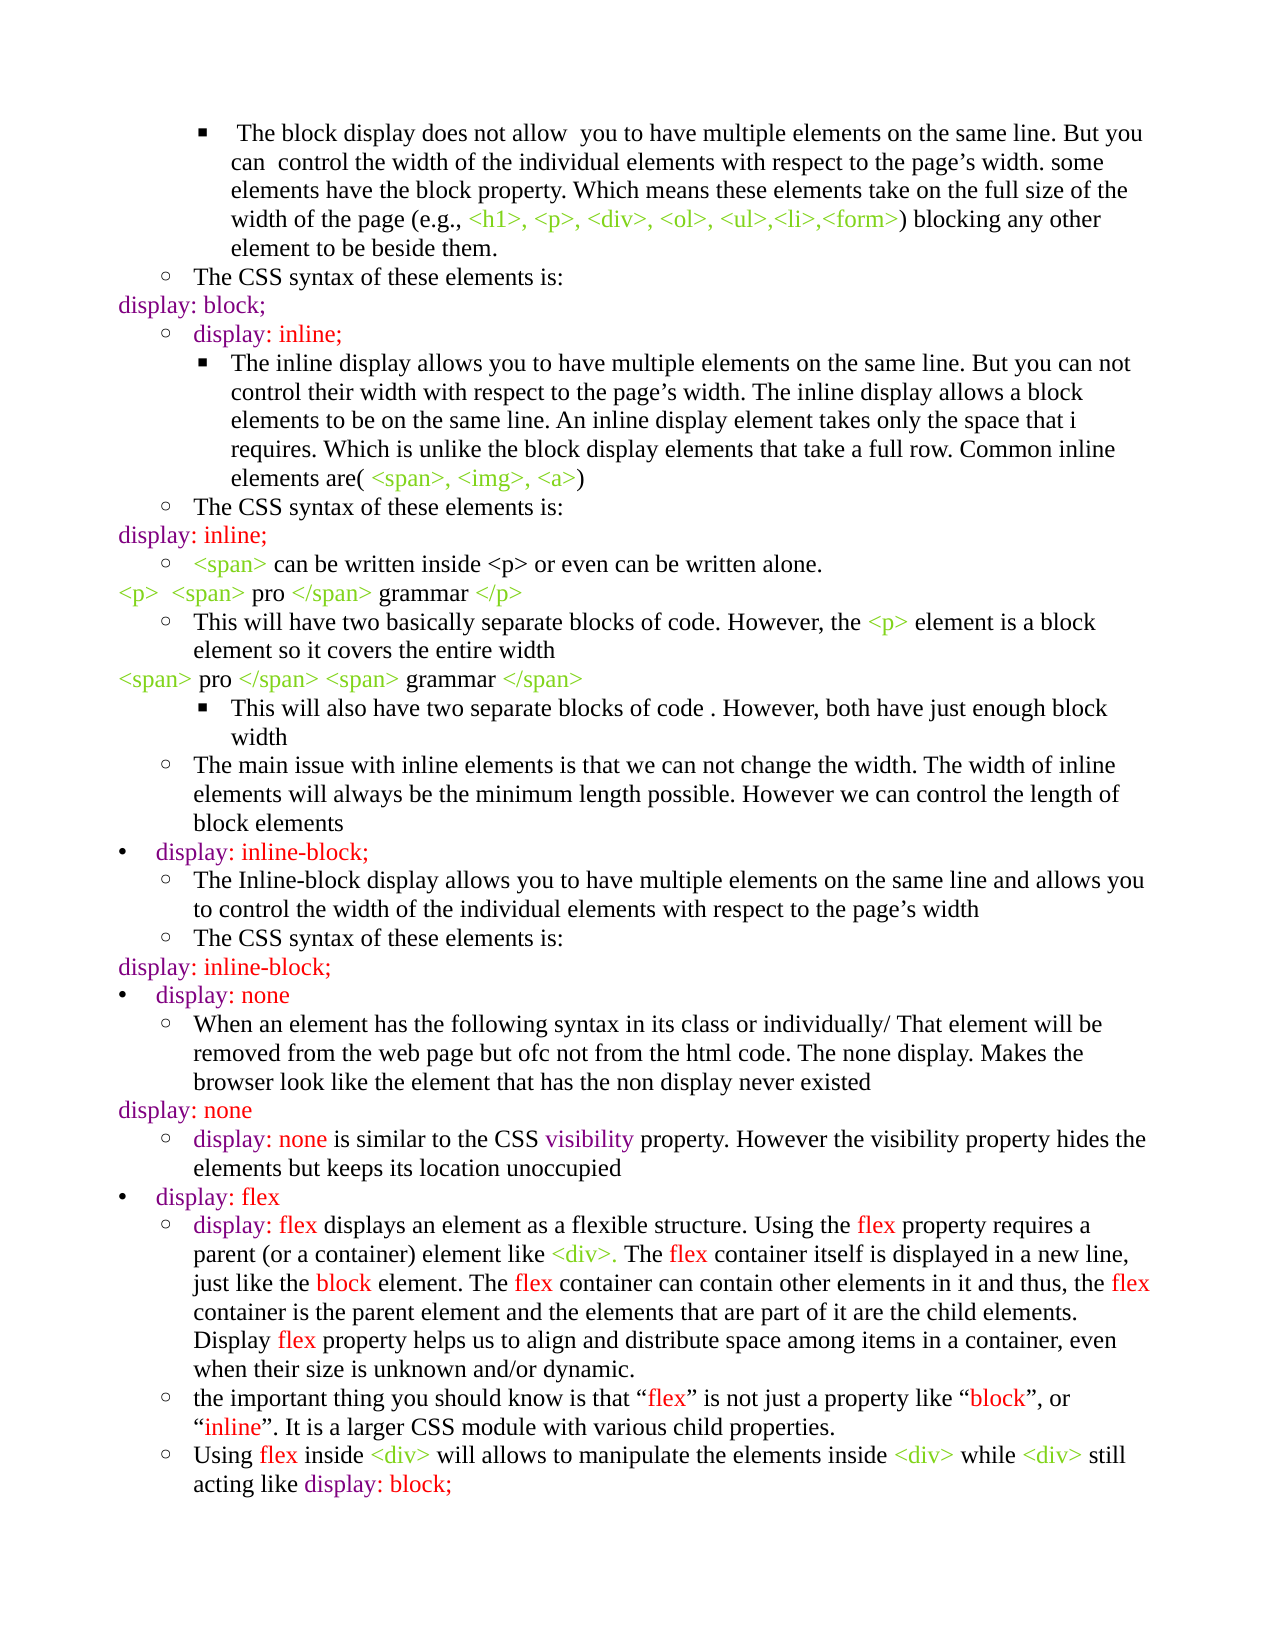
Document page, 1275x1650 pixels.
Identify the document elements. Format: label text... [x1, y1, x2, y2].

list When an element has the following syntax in its class or individually/ That element will be removed from the web page but ofc not from the html code. The none display. Makes the browser look like the element that has the non display never existed [156, 1009, 1157, 1096]
list display: inline-block; [118, 837, 1157, 866]
list display: flex [118, 1182, 1157, 1211]
text <p> <span> pro </span> grammar </p> [118, 578, 1157, 607]
list display: inline; [156, 319, 1157, 348]
list Using flex inside <div> will allows to manipulate the elements inside <div> while <div> still acting like display: block; [156, 1441, 1157, 1498]
list This will have two basically separate blocks of code. However, the <p> element is a block element so it covers the entire width [156, 607, 1157, 664]
list display: flex displays an element as a flexible structure. Using the flex property requires a parent (or a container) element like <div>. The flex container itself is displayed in a new line, just like the block element. The flex container can contain other elements in it and thus, the flex container is the parent element and the elements that are part of it are the child elements. Display flex property helps us to align and distribute space among items in a container, even when their size is unknown and/or dynamic. [156, 1211, 1157, 1383]
list The CSS syntax of these elements is: [156, 262, 1157, 291]
list display: none is similar to the CSS visibility property. However the visibility property hides the elements but keeps its location unoccupied [156, 1124, 1157, 1182]
text display: block; [118, 291, 1157, 319]
list This will also have two separate blocks of code . However, both have just enough block width [193, 693, 1157, 751]
list the important thing you should know is that “flex” is not just a property like “block”, or “inline”. It is a larger CSS module with various child properties. [156, 1383, 1157, 1441]
text display: inline-block; [118, 952, 1157, 981]
list The CSS syntax of these elements is: [156, 923, 1157, 952]
list The main issue with inline elements is that we can not change the width. The width of inline elements will always be the minimum length possible. However we can control the length of block elements [156, 751, 1157, 837]
list <span> can be written inside <p> or even can be written alone. [156, 549, 1157, 578]
text display: none [118, 1096, 1157, 1124]
list The CSS syntax of these elements is: [156, 492, 1157, 521]
text <span> pro </span> <span> grammar </span> [118, 664, 1157, 693]
list display: none [118, 981, 1157, 1009]
list The inline display allows you to have multiple elements on the same line. But you can not control their width with respect to the page’s width. The inline display allows a block elements to be on the same line. An inline display element takes only the space that i requires. Which is unlike the block display elements that take a full row. Common inline elements are( <span>, <img>, <a>) [193, 348, 1157, 492]
list The block display does not allow you to have multiple elements on the same line. But you can control the width of the individual elements with respect to the page’s width. some elements have the block property. Which means these elements take on the full size of the width of the page (e.g., <h1>, <p>, <div>, <ol>, <ul>,<li>,<form>) blocking any other element to be beside them. [193, 118, 1157, 262]
text display: inline; [118, 521, 1157, 549]
list The Inline-block display allows you to have multiple elements on the same line and allows you to control the width of the individual elements with respect to the page’s width [156, 866, 1157, 923]
